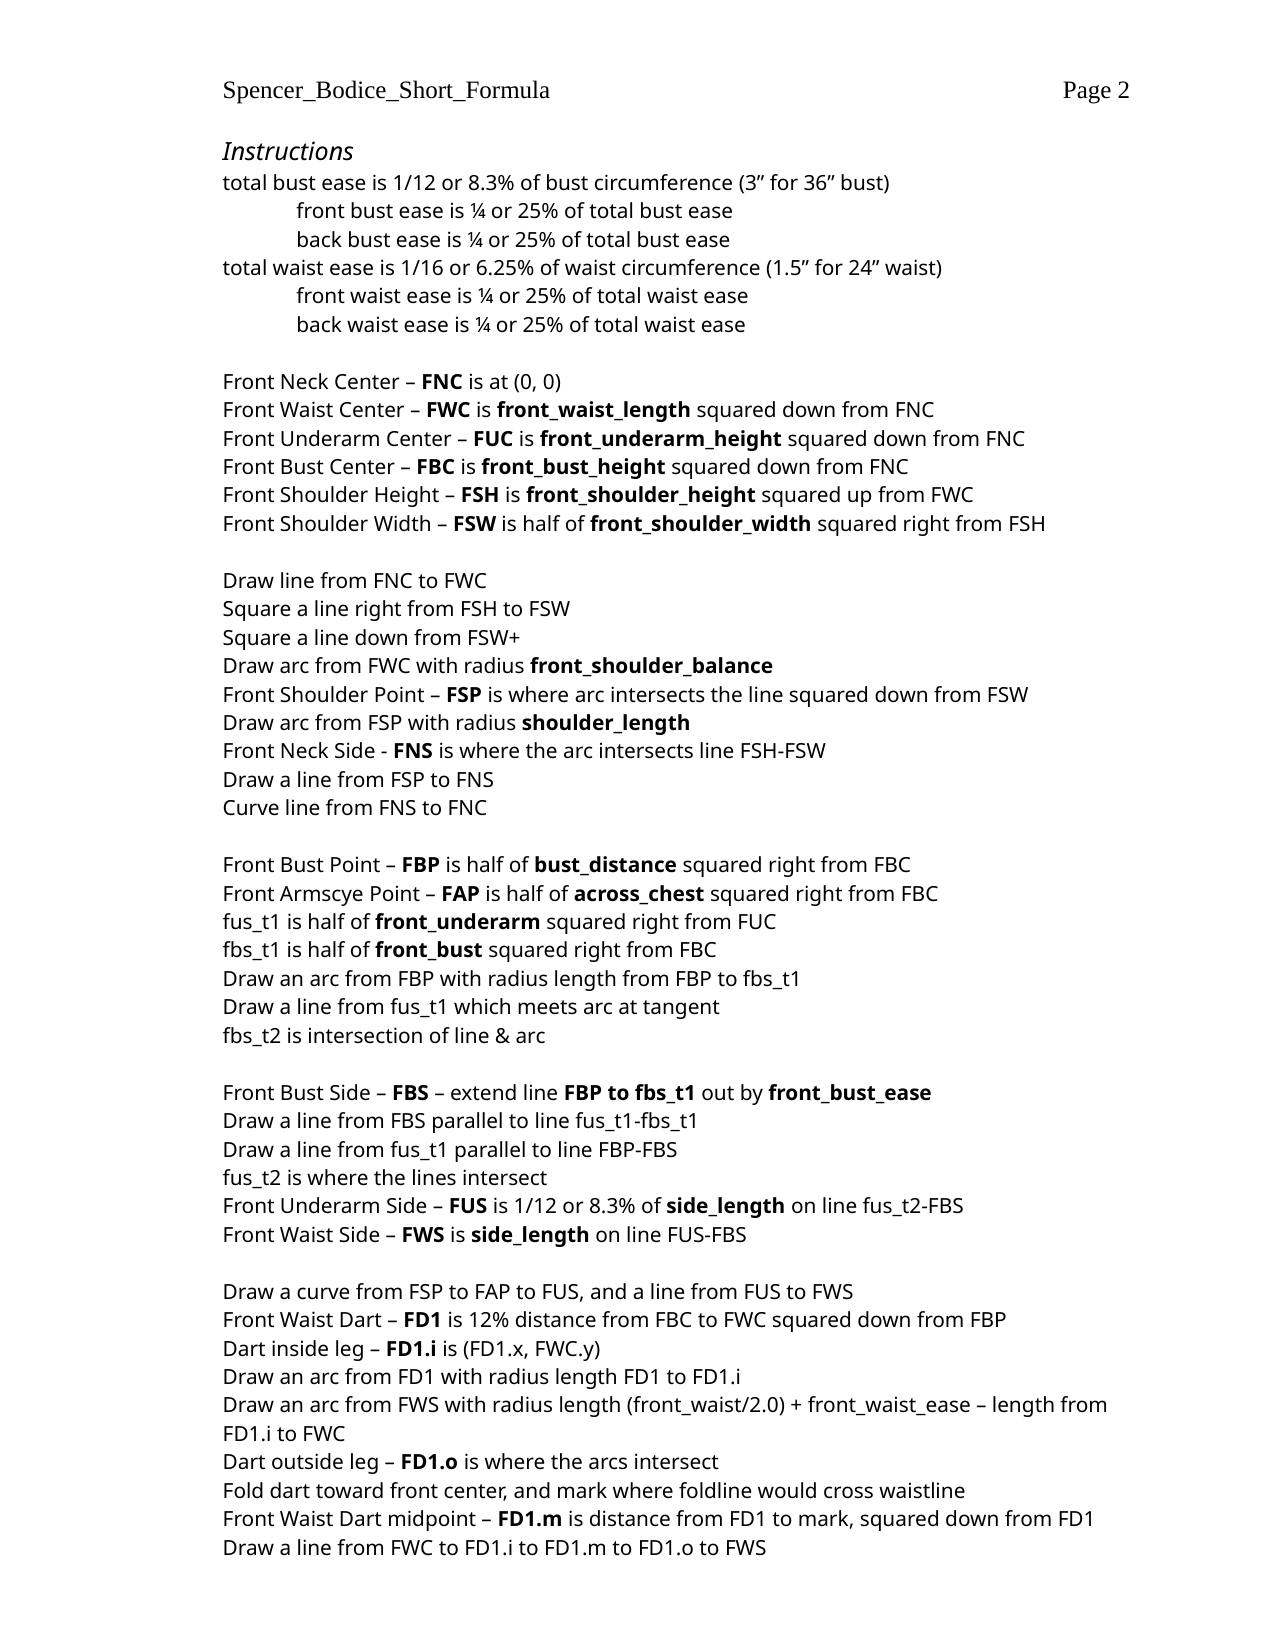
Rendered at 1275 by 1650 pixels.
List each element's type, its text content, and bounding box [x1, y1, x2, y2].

text Draw a line from FBS parallel to line fus_t1-fbs_t1 [222, 1106, 1158, 1135]
text Front Bust Side – FBS – extend line FBP to fbs_t1 out by front_bust_ease [222, 1078, 1158, 1106]
text Front Waist Side – FWS is side_length on line FUS-FBS [222, 1220, 1158, 1248]
text Front Waist Center – FWC is front_waist_length squared down from FNC [222, 395, 1158, 424]
text Dart outside leg – FD1.o is where the arcs intersect [222, 1447, 1158, 1476]
text back waist ease is ¼ or 25% of total waist ease [222, 310, 1158, 338]
text Dart inside leg – FD1.i is (FD1.x, FWC.y) [222, 1334, 1158, 1362]
text Front Waist Dart midpoint – FD1.m is distance from FD1 to mark, squared down from FD1 [222, 1504, 1158, 1533]
text Front Armscye Point – FAP is half of across_chest squared right from FBC [222, 879, 1158, 907]
text Draw a line from FSP to FNS [222, 765, 1158, 793]
text Draw an arc from FBP with radius length from FBP to fbs_t1 [222, 964, 1158, 992]
text Draw an arc from FWS with radius length (front_waist/2.0) + front_waist_ease – length from FD1.i to FWC [222, 1391, 1158, 1447]
text Front Neck Side - FNS is where the arc intersects line FSH-FSW [222, 737, 1158, 765]
text fbs_t2 is intersection of line & arc [222, 1021, 1158, 1049]
text Front Shoulder Width – FSW is half of front_shoulder_width squared right from FSH [222, 509, 1158, 537]
text Draw an arc from FD1 with radius length FD1 to FD1.i [222, 1362, 1158, 1391]
text Draw arc from FWC with radius front_shoulder_balance [222, 651, 1158, 680]
text Front Underarm Center – FUC is front_underarm_height squared down from FNC [222, 424, 1158, 452]
text Front Bust Center – FBC is front_bust_height squared down from FNC [222, 452, 1158, 481]
text Front Waist Dart – FD1 is 12% distance from FBC to FWC squared down from FBP [222, 1305, 1158, 1334]
text Front Shoulder Point – FSP is where arc intersects the line squared down from FSW [222, 680, 1158, 708]
text front bust ease is ¼ or 25% of total bust ease [222, 196, 1158, 225]
text Draw a line from fus_t1 parallel to line FBP-FBS [222, 1135, 1158, 1163]
text back bust ease is ¼ or 25% of total bust ease [222, 225, 1158, 253]
text Curve line from FNS to FNC [222, 793, 1158, 822]
text Draw a line from FWC to FD1.i to FD1.m to FD1.o to FWS [222, 1533, 1158, 1561]
text Fold dart toward front center, and mark where foldline would cross waistline [222, 1476, 1158, 1504]
text fus_t2 is where the lines intersect [222, 1163, 1158, 1192]
text Front Neck Center – FNC is at (0, 0) [222, 367, 1158, 395]
text Draw a line from fus_t1 which meets arc at tangent [222, 992, 1158, 1021]
text fus_t1 is half of front_underarm squared right from FUC [222, 907, 1158, 936]
text Draw arc from FSP with radius shoulder_length [222, 708, 1158, 737]
text Square a line down from FSW+ [222, 623, 1158, 651]
text Square a line right from FSH to FSW [222, 594, 1158, 623]
text Front Bust Point – FBP is half of bust_distance squared right from FBC [222, 850, 1158, 879]
text Draw a curve from FSP to FAP to FUS, and a line from FUS to FWS [222, 1277, 1158, 1305]
text Front Shoulder Height – FSH is front_shoulder_height squared up from FWC [222, 481, 1158, 509]
text total bust ease is 1/12 or 8.3% of bust circumference (3” for 36” bust) [222, 168, 1158, 196]
text Instructions [222, 134, 1158, 168]
text total waist ease is 1/16 or 6.25% of waist circumference (1.5” for 24” waist) [222, 253, 1158, 282]
text Draw line from FNC to FWC [222, 566, 1158, 594]
text front waist ease is ¼ or 25% of total waist ease [222, 282, 1158, 310]
text Front Underarm Side – FUS is 1/12 or 8.3% of side_length on line fus_t2-FBS [222, 1192, 1158, 1220]
text fbs_t1 is half of front_bust squared right from FBC [222, 936, 1158, 964]
